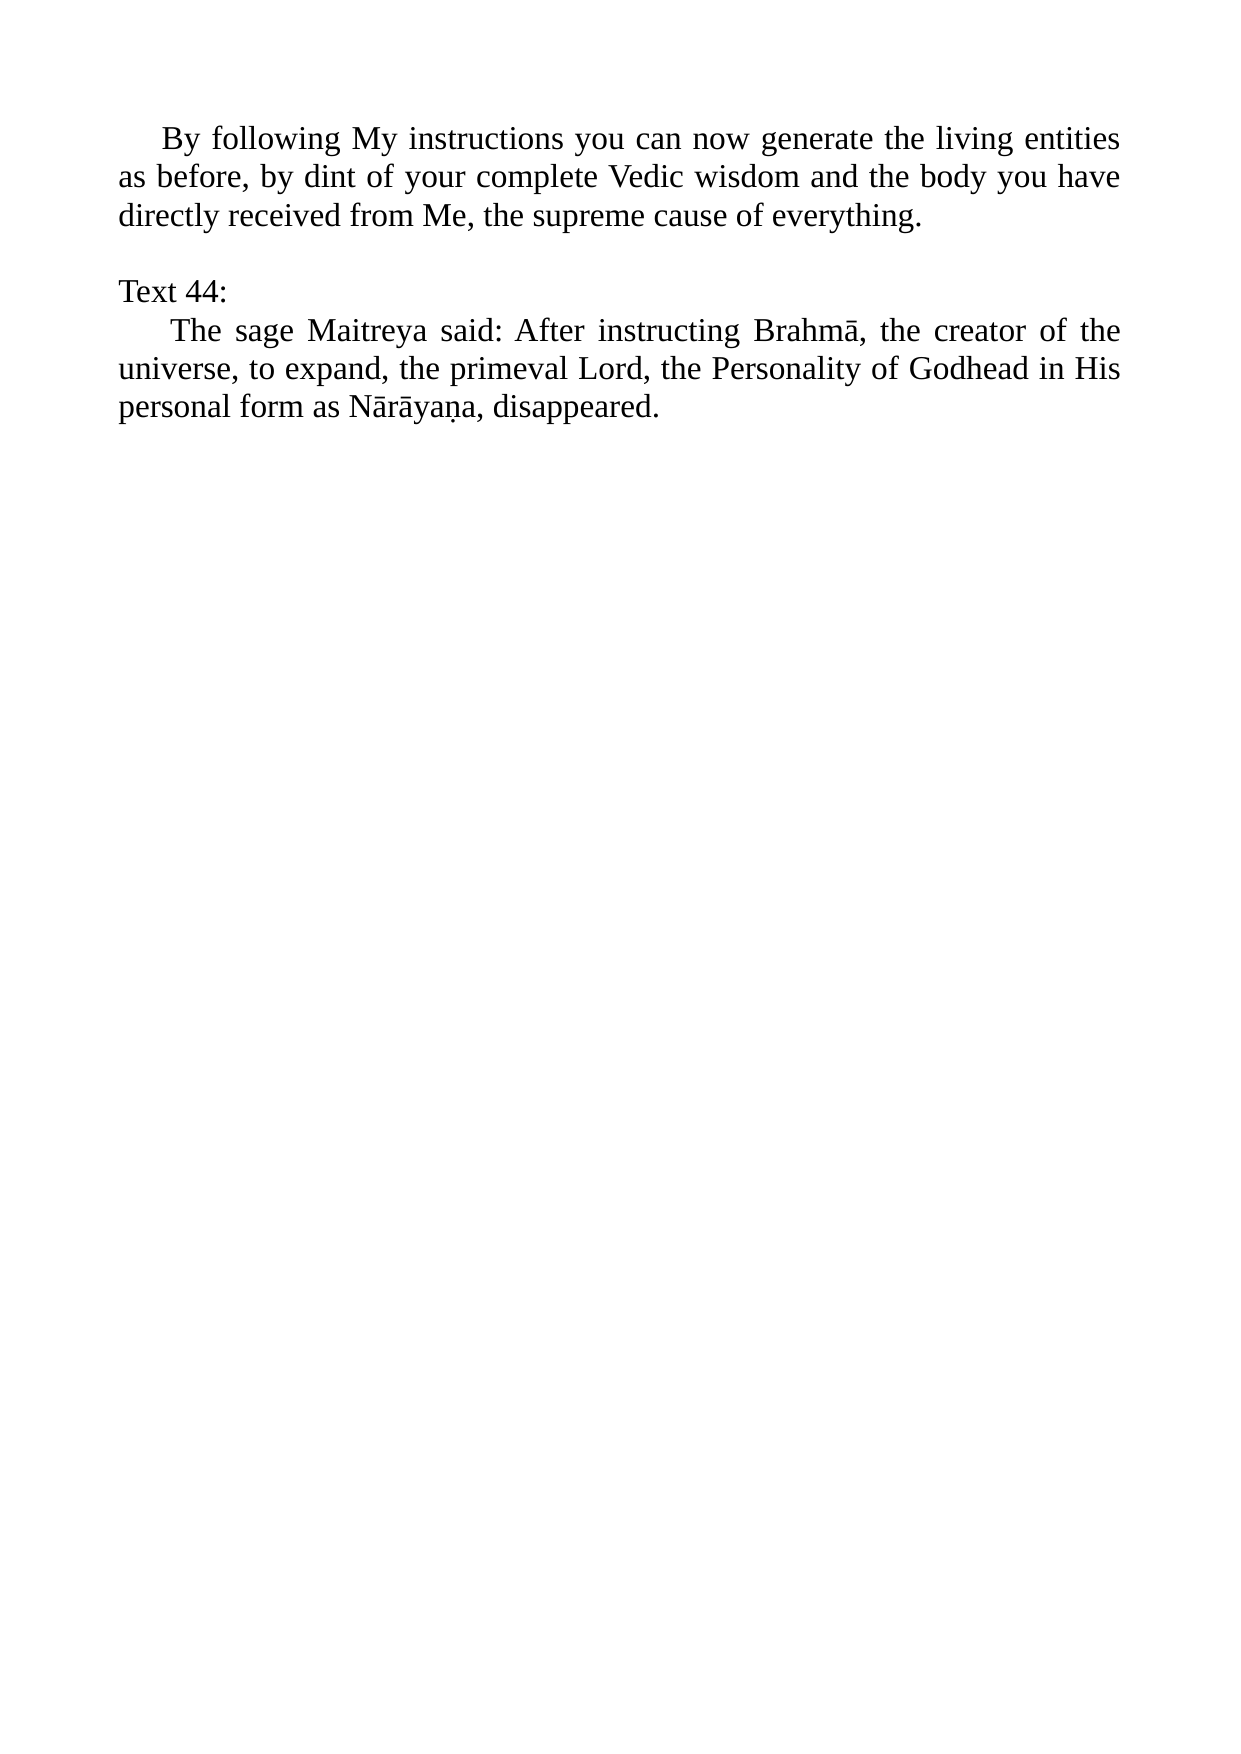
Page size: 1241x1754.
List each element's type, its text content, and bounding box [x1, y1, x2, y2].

text By following My instructions you can now generate the living entities as before, by dint of your complete Vedic wisdom and the body you have directly received from Me, the supreme cause of everything. [118, 118, 1122, 233]
text The sage Maitreya said: After instructing Brahmā, the creator of the universe, to expand, the primeval Lord, the Personality of Godhead in His personal form as Nārāyaṇa, disappeared. [118, 310, 1122, 425]
text Text 44: [118, 271, 1122, 310]
